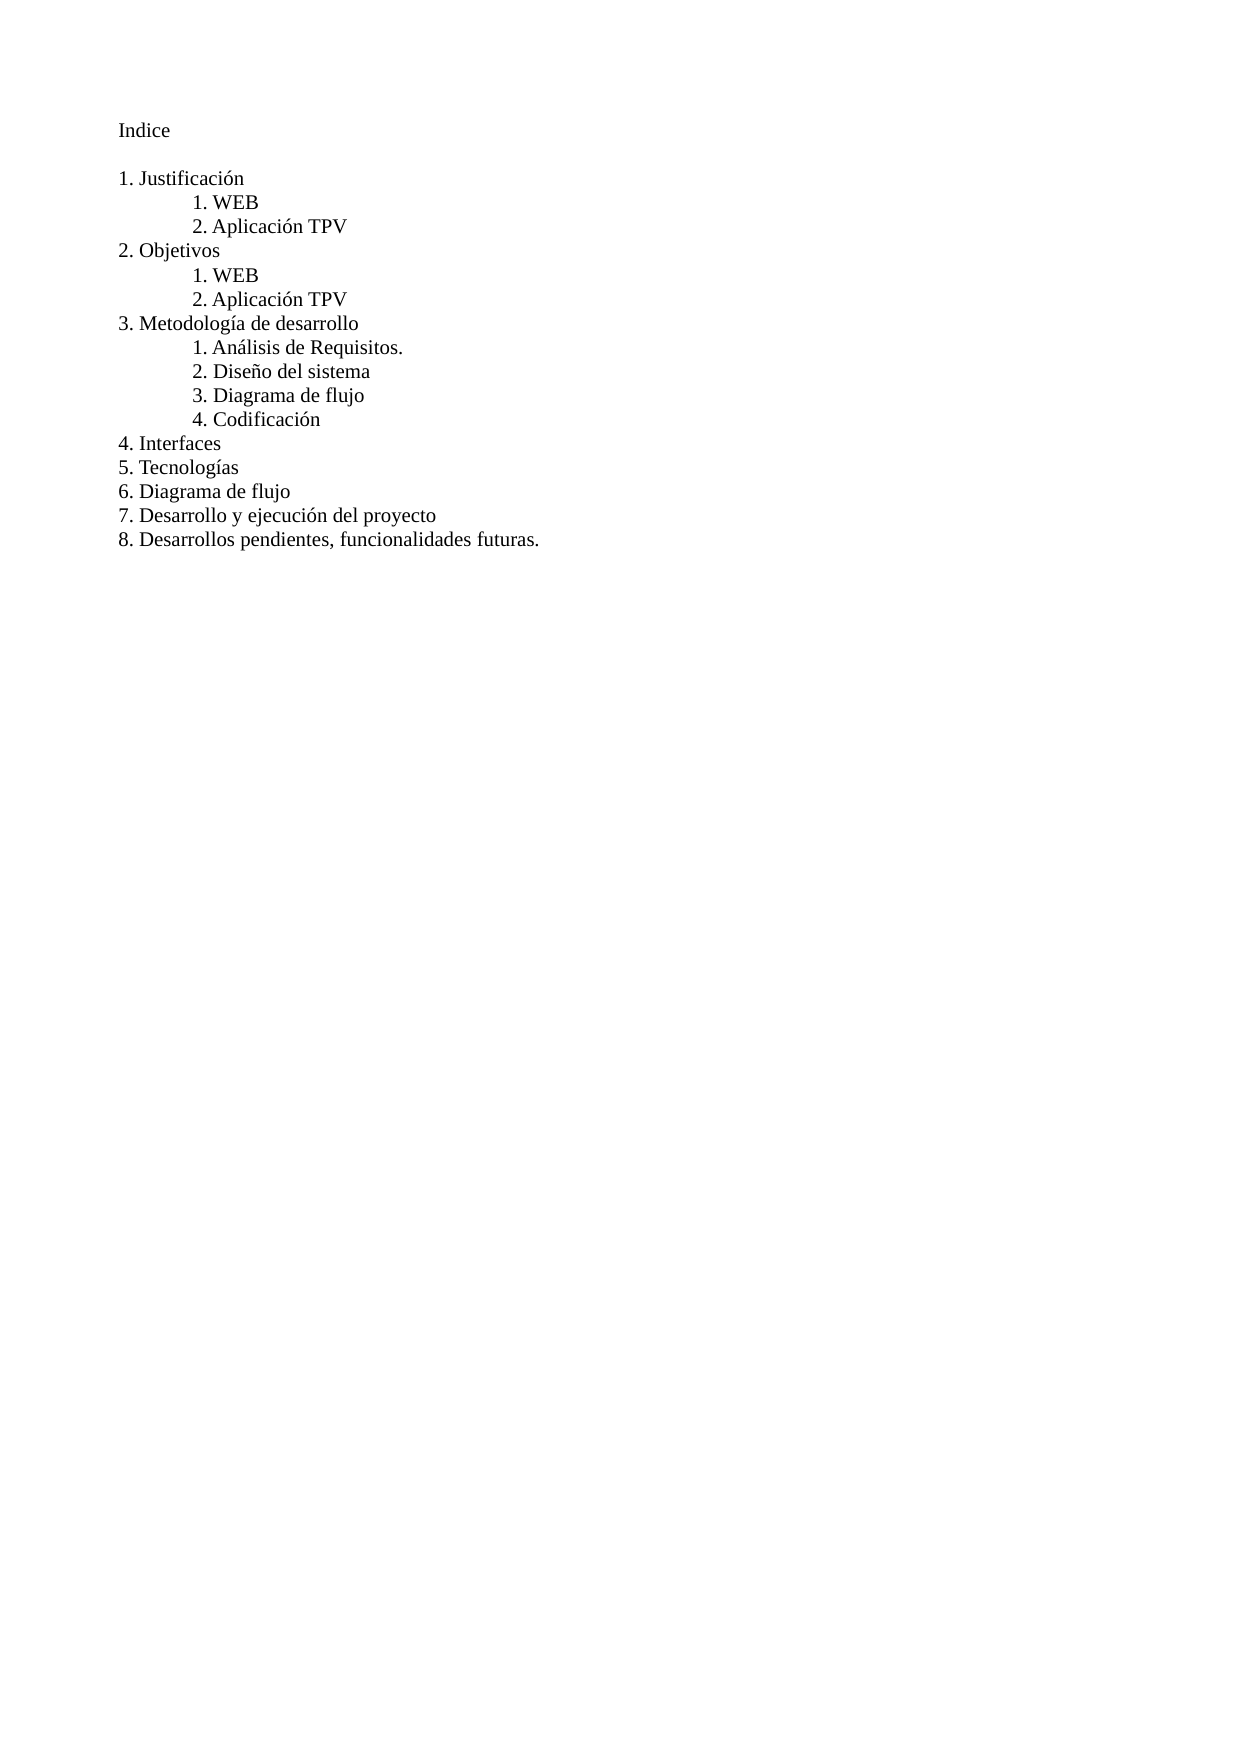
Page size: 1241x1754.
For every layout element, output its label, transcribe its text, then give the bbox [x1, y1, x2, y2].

text 8. Desarrollos pendientes, funcionalidades futuras. [118, 527, 1122, 551]
text Indice [118, 118, 1122, 142]
text 3. Metodología de desarrollo [118, 311, 1122, 335]
text 1. Justificación [118, 166, 1122, 190]
text 7. Desarrollo y ejecución del proyecto [118, 503, 1122, 527]
text 4. Interfaces [118, 431, 1122, 455]
text 2. Aplicación TPV [118, 287, 1122, 311]
text 2. Diseño del sistema [118, 359, 1122, 383]
text 1. WEB [118, 262, 1122, 287]
text 3. Diagrama de flujo [118, 383, 1122, 407]
text 1. WEB [118, 190, 1122, 214]
text 5. Tecnologías [118, 455, 1122, 479]
text 6. Diagrama de flujo [118, 479, 1122, 503]
text 2. Aplicación TPV [118, 214, 1122, 238]
text 1. Análisis de Requisitos. [118, 335, 1122, 359]
text 4. Codificación [118, 407, 1122, 431]
text 2. Objetivos [118, 238, 1122, 262]
